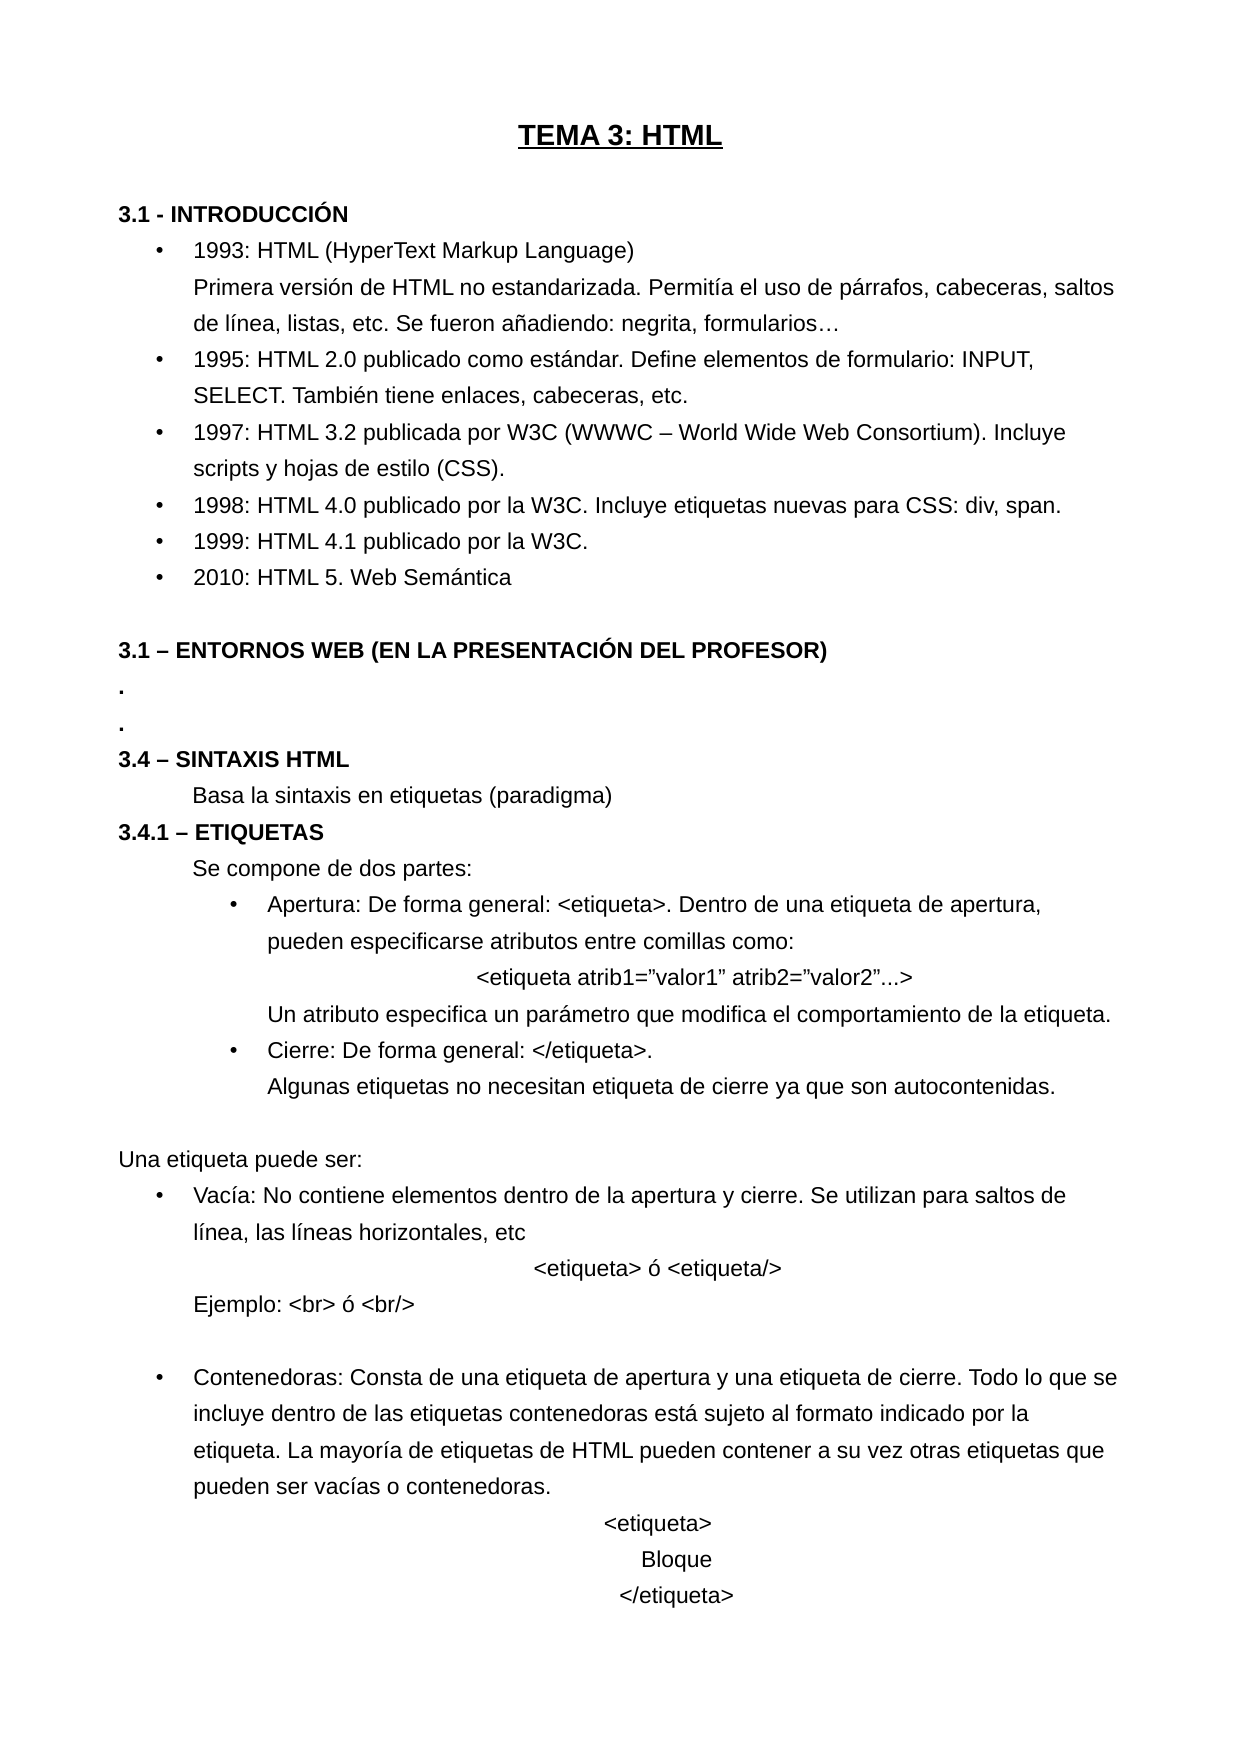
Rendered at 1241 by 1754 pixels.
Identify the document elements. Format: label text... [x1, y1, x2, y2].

list Cierre: De forma general: </etiqueta>. [229, 1037, 1122, 1063]
list 2010: HTML 5. Web Semántica [156, 564, 1122, 591]
text Una etiqueta puede ser: [118, 1146, 1122, 1172]
text 3.4.1 – ETIQUETAS [118, 819, 1122, 845]
list 1997: HTML 3.2 publicada por W3C (WWWC – World Wide Web Consortium). Incluye scripts y hojas de estilo (CSS). [156, 419, 1122, 482]
text 3.4 – SINTAXIS HTML [118, 746, 1122, 772]
list </etiqueta> [193, 1582, 1122, 1608]
list <etiqueta atrib1=”valor1” atrib2=”valor2”...> [229, 964, 1122, 991]
text 3.1 – ENTORNOS WEB (EN LA PRESENTACIÓN DEL PROFESOR) [118, 637, 1122, 663]
list Bloque [193, 1546, 1122, 1572]
list Vacía: No contiene elementos dentro de la apertura y cierre. Se utilizan para saltos de línea, las líneas horizontales, etc [156, 1182, 1122, 1245]
list <etiqueta> ó <etiqueta/> [156, 1255, 1122, 1281]
list 1995: HTML 2.0 publicado como estándar. Define elementos de formulario: INPUT, SELECT. También tiene enlaces, cabeceras, etc. [156, 346, 1122, 409]
list 1993: HTML (HyperText Markup Language) [156, 237, 1122, 263]
text . [118, 710, 1122, 736]
list Algunas etiquetas no necesitan etiqueta de cierre ya que son autocontenidas. [229, 1073, 1122, 1099]
text Se compone de dos partes: [192, 855, 1122, 881]
text . [118, 673, 1122, 700]
list Primera versión de HTML no estandarizada. Permitía el uso de párrafos, cabeceras, saltos de línea, listas, etc. Se fueron añadiendo: negrita, formularios… [156, 273, 1122, 336]
list Ejemplo: <br> ó <br/> [156, 1291, 1122, 1318]
list 1998: HTML 4.0 publicado por la W3C. Incluye etiquetas nuevas para CSS: div, span. [156, 492, 1122, 518]
text Basa la sintaxis en etiquetas (paradigma) [192, 782, 1122, 809]
list Contenedoras: Consta de una etiqueta de apertura y una etiqueta de cierre. Todo lo que se incluye dentro de las etiquetas contenedoras está sujeto al formato indicado por la etiqueta. La mayoría de etiquetas de HTML pueden contener a su vez otras etiquetas que pueden ser vacías o contenedoras. [156, 1364, 1122, 1499]
text TEMA 3: HTML [118, 118, 1122, 152]
list Apertura: De forma general: <etiqueta>. Dentro de una etiqueta de apertura, pueden especificarse atributos entre comillas como: [229, 891, 1122, 954]
list Un atributo especifica un parámetro que modifica el comportamiento de la etiqueta. [229, 1001, 1122, 1027]
text 3.1 - INTRODUCCIÓN [118, 201, 1122, 227]
list <etiqueta> [156, 1509, 1122, 1536]
list 1999: HTML 4.1 publicado por la W3C. [156, 528, 1122, 554]
